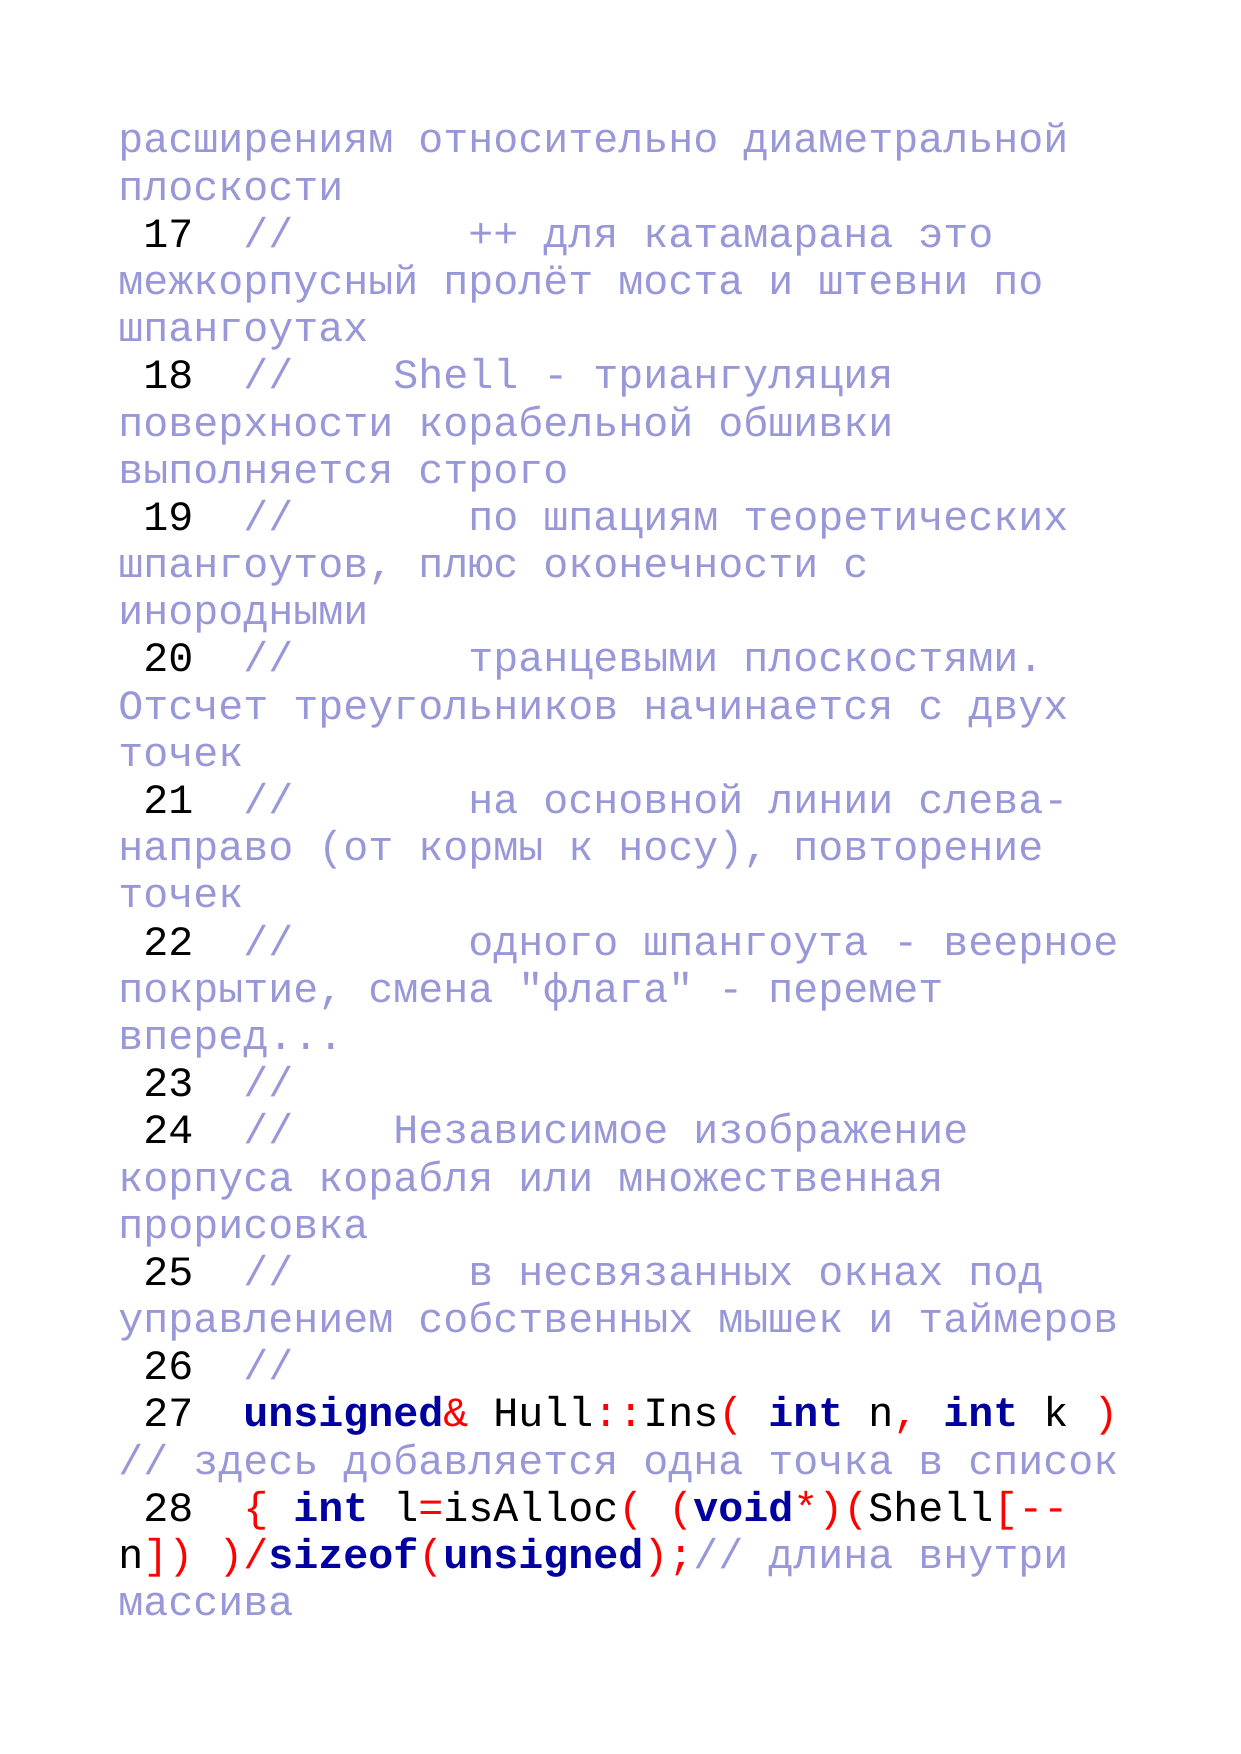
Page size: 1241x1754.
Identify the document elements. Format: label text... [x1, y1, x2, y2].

subtitle 22 // одного шпангоута - веерное покрытие, смена "флага" - перемет вперед... [118, 920, 1122, 1062]
subtitle 26 // [118, 1345, 1122, 1392]
subtitle 18 // Shell - триангуляция поверхности корабельной обшивки выполняется строго [118, 354, 1122, 496]
subtitle расширениям относительно диаметральной плоскости [118, 118, 1122, 212]
subtitle 17 // ++ для катамарана это межкорпусный пролёт моста и штевни по шпангоутах [118, 212, 1122, 354]
subtitle 25 // в несвязанных окнах под управлением собственных мышек и таймеров [118, 1251, 1122, 1345]
subtitle 23 // [118, 1062, 1122, 1109]
subtitle 19 // по шпациям теоретических шпангоутов, плюс оконечности с инородными [118, 496, 1122, 637]
subtitle 24 // Независимое изображение корпуса корабля или множественная прорисовка [118, 1109, 1122, 1251]
subtitle 20 // транцевыми плоскостями. Отсчет треугольников начинается с двух точек [118, 637, 1122, 779]
subtitle 27 unsigned& Hull::Ins( int n, int k ) // здесь добавляется одна точка в список [118, 1392, 1122, 1487]
subtitle 21 // на основной линии слева-направо (от кормы к носу), повторение точек [118, 779, 1122, 920]
subtitle 28 { int l=isAlloc( (void*)(Shell[--n]) )/sizeof(unsigned);// длина внутри массива [118, 1487, 1122, 1628]
